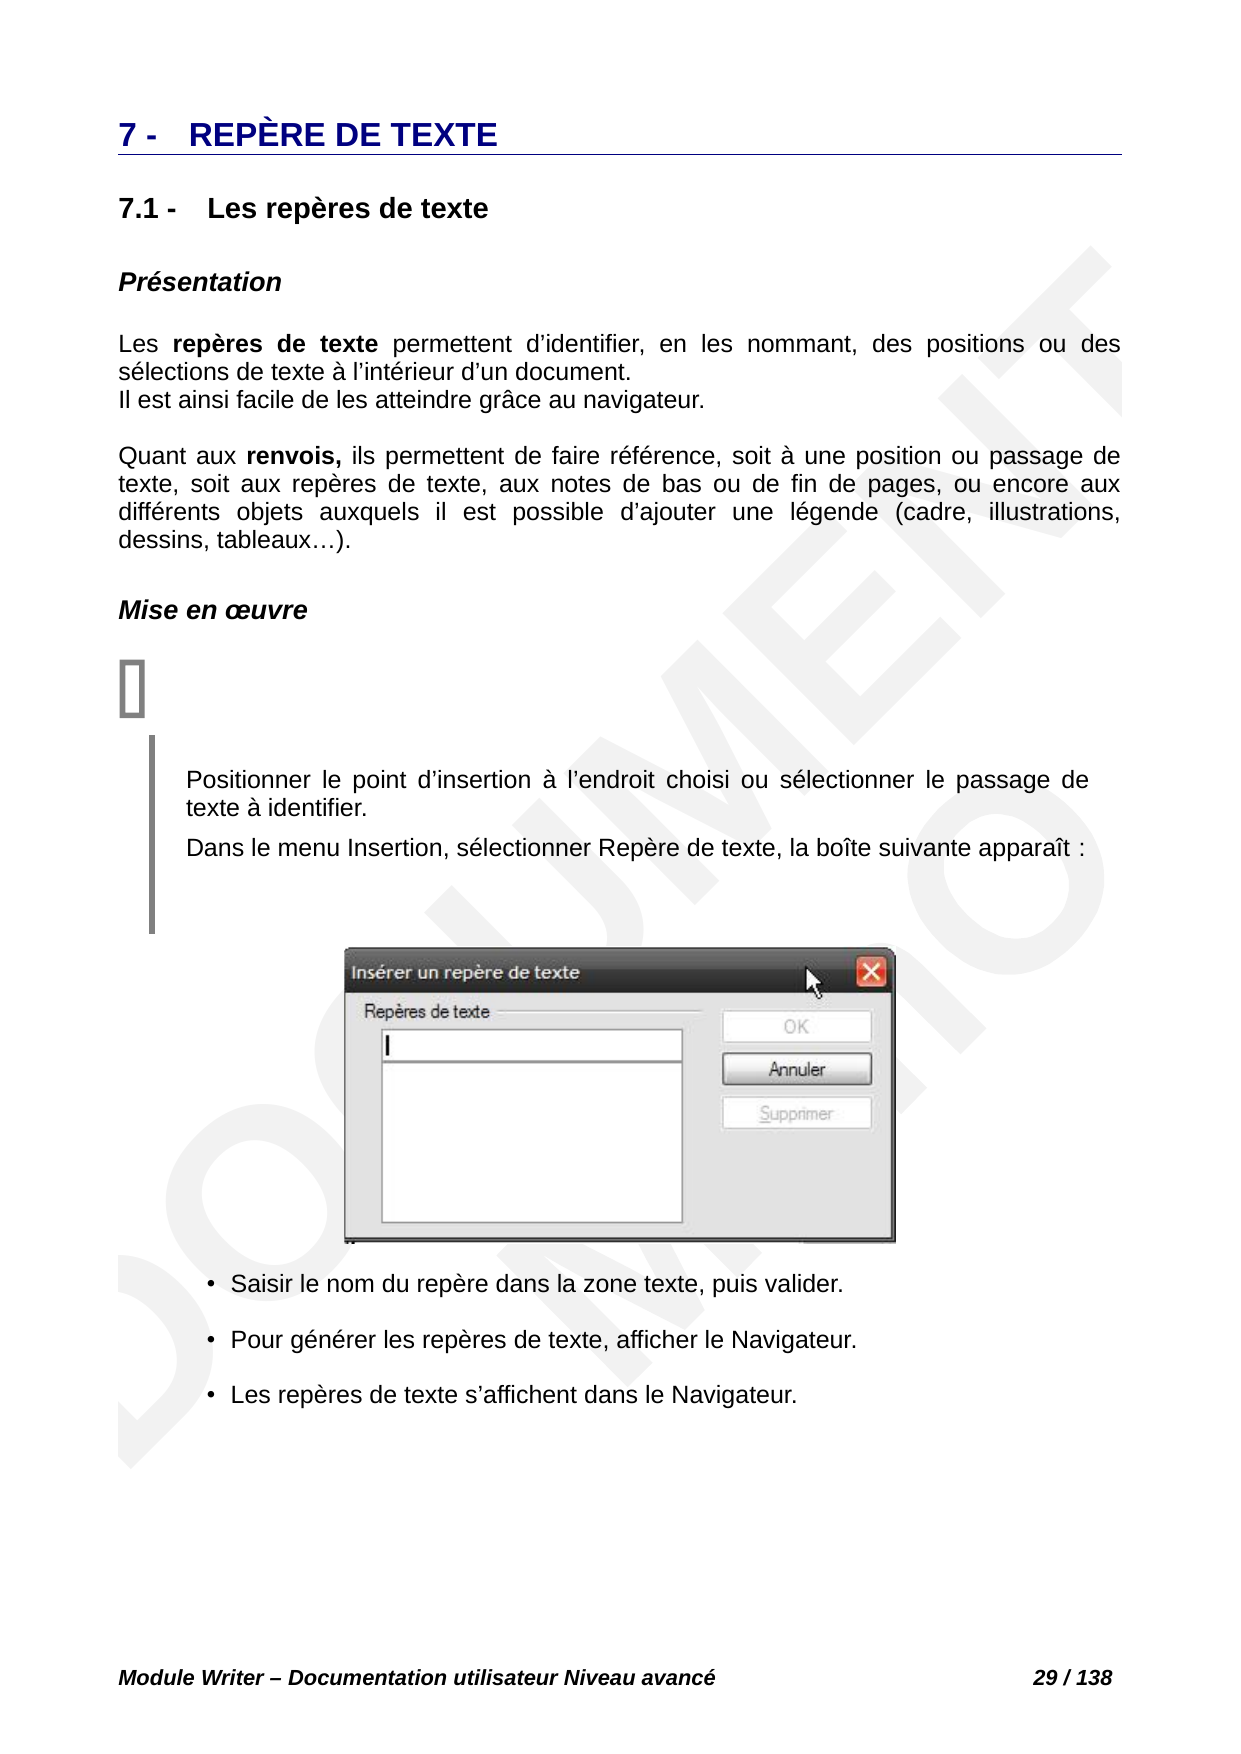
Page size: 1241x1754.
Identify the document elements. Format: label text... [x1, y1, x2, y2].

subtitle Les repères de texte [118, 192, 1122, 225]
text Quant aux renvois, ils permettent de faire référence, soit à une position ou passage de texte, soit aux repères de texte, aux notes de bas ou de fin de pages, ou encore aux différents objets auxquels il est possible d’ajouter une légende (cadre, illustrations, dessins, tableaux…). [118, 442, 1122, 553]
subtitle Repère de texte [118, 116, 1122, 154]
text Il est ainsi facile de les atteindre grâce au navigateur. [118, 386, 1122, 414]
subtitle Présentation [118, 267, 1122, 297]
picture [344, 946, 896, 1244]
subtitle Mise en œuvre [118, 595, 1122, 626]
text Positionner le point d’insertion à l’endroit choisi ou sélectionner le passage de texte à identifier. [149, 734, 1122, 803]
text 8 [118, 659, 1122, 734]
list Les repères de texte s’affichent dans le Navigateur. [207, 1381, 1122, 1409]
text Les repères de texte permettent d’identifier, en les nommant, des positions ou des sélections de texte à l’intérieur d’un document. [118, 330, 1122, 386]
text Dans le menu Insertion, sélectionner Repère de texte, la boîte suivante apparaît : [155, 803, 1122, 862]
list Pour générer les repères de texte, afficher le Navigateur. [207, 1325, 1122, 1353]
list Saisir le nom du repère dans la zone texte, puis valider. [207, 1270, 1122, 1298]
